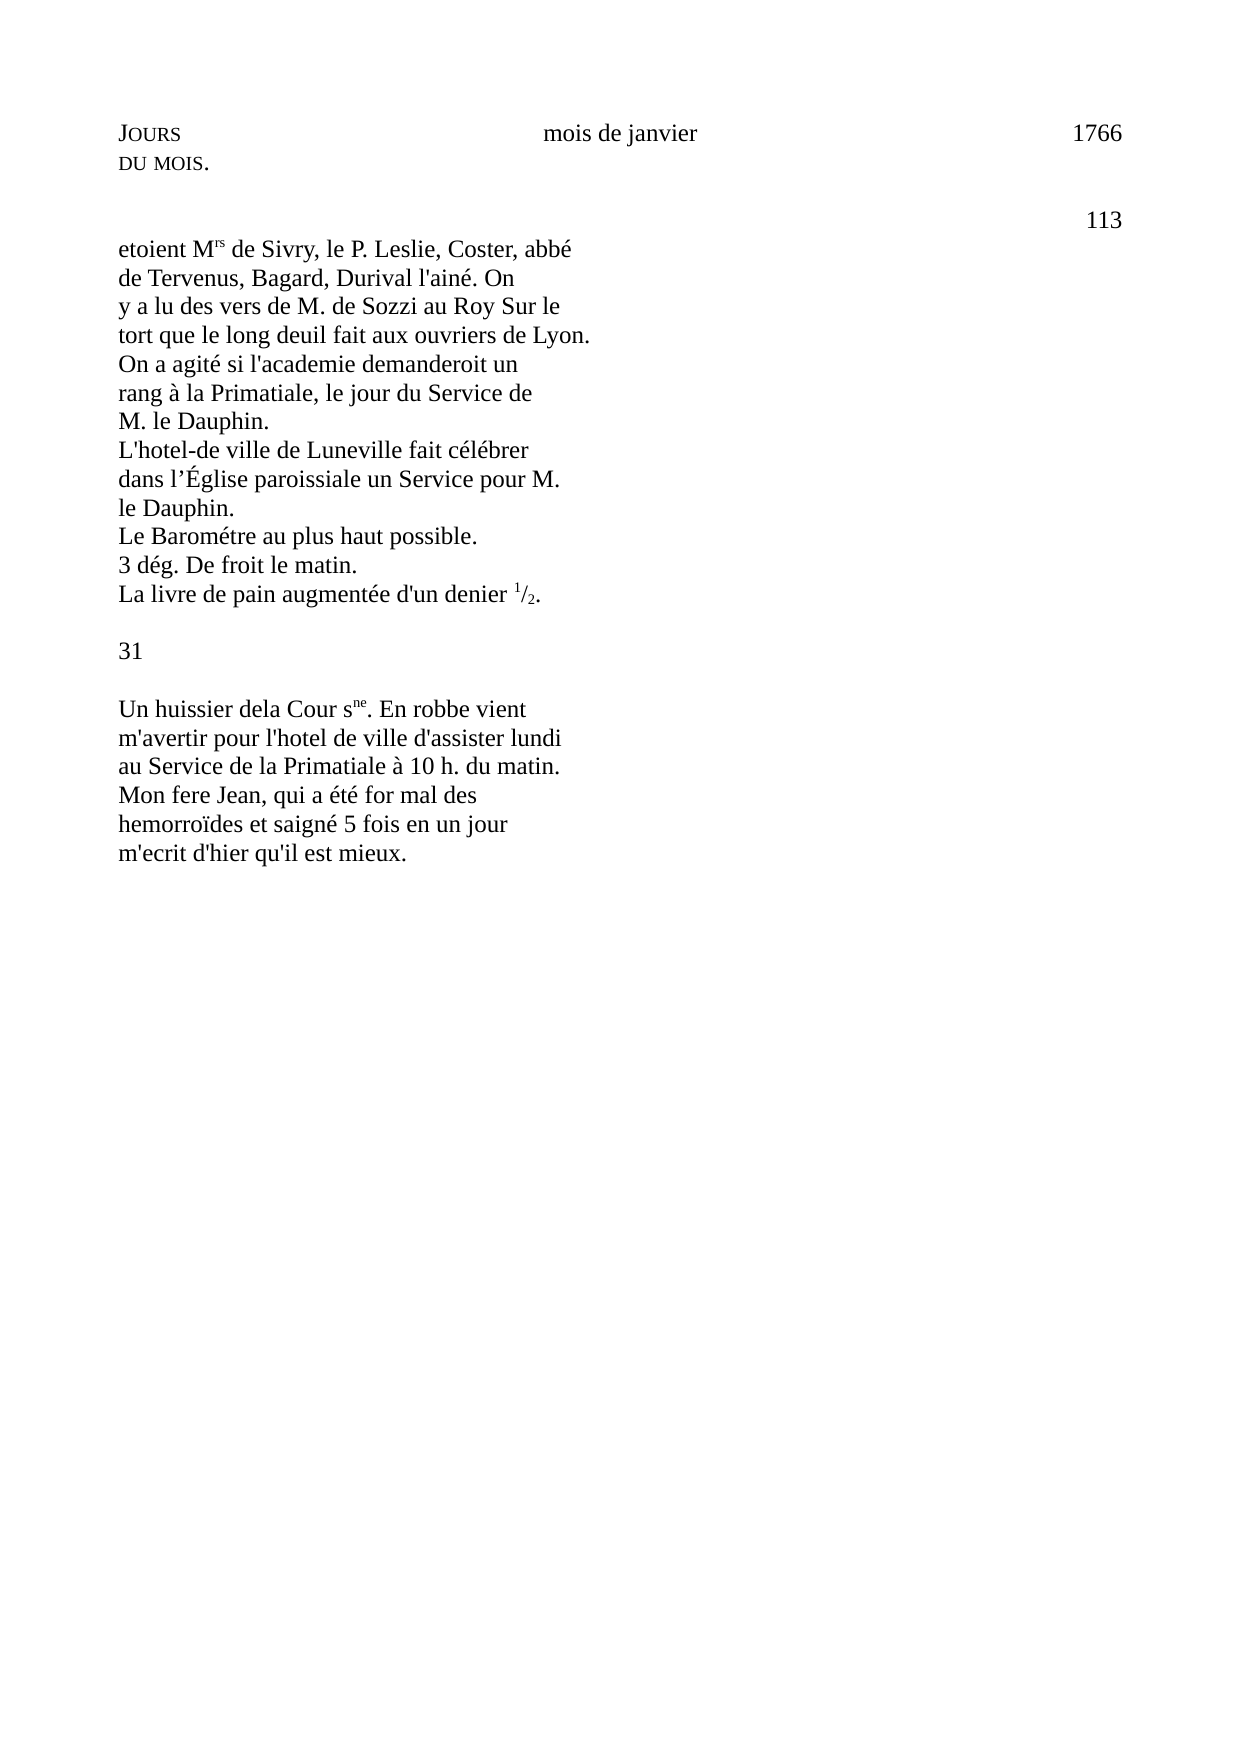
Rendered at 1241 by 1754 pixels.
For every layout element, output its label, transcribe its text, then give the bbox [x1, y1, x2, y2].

text 31 Un huissier dela Cour sne. En robbe vient m'avertir pour l'hotel de ville d'assister lundi au Service de la Primatiale à 10 h. du matin. [118, 636, 1122, 780]
text La livre de pain augmentée d'un denier 1/2. [118, 579, 1122, 608]
text Mon fere Jean, qui a été for mal des hemorroïdes et saigné 5 fois en un jour m'ecrit d'hier qu'il est mieux. [118, 780, 1122, 866]
text 113 [118, 205, 1122, 234]
text L'hotel-de ville de Luneville fait célébrer dans l’Église paroissiale un Service pour M. le Dauphin. [118, 435, 1122, 521]
text Le Barométre au plus haut possible. 3 dég. De froit le matin. [118, 521, 1122, 579]
text etoient Mrs de Sivry, le P. Leslie, Coster, abbé de Tervenus, Bagard, Durival l'ainé. On y a lu des vers de M. de Sozzi au Roy Sur le tort que le long deuil fait aux ouvriers de Lyon. On a agité si l'academie demanderoit un rang à la Primatiale, le jour du Service de M. le Dauphin. [118, 234, 1122, 435]
